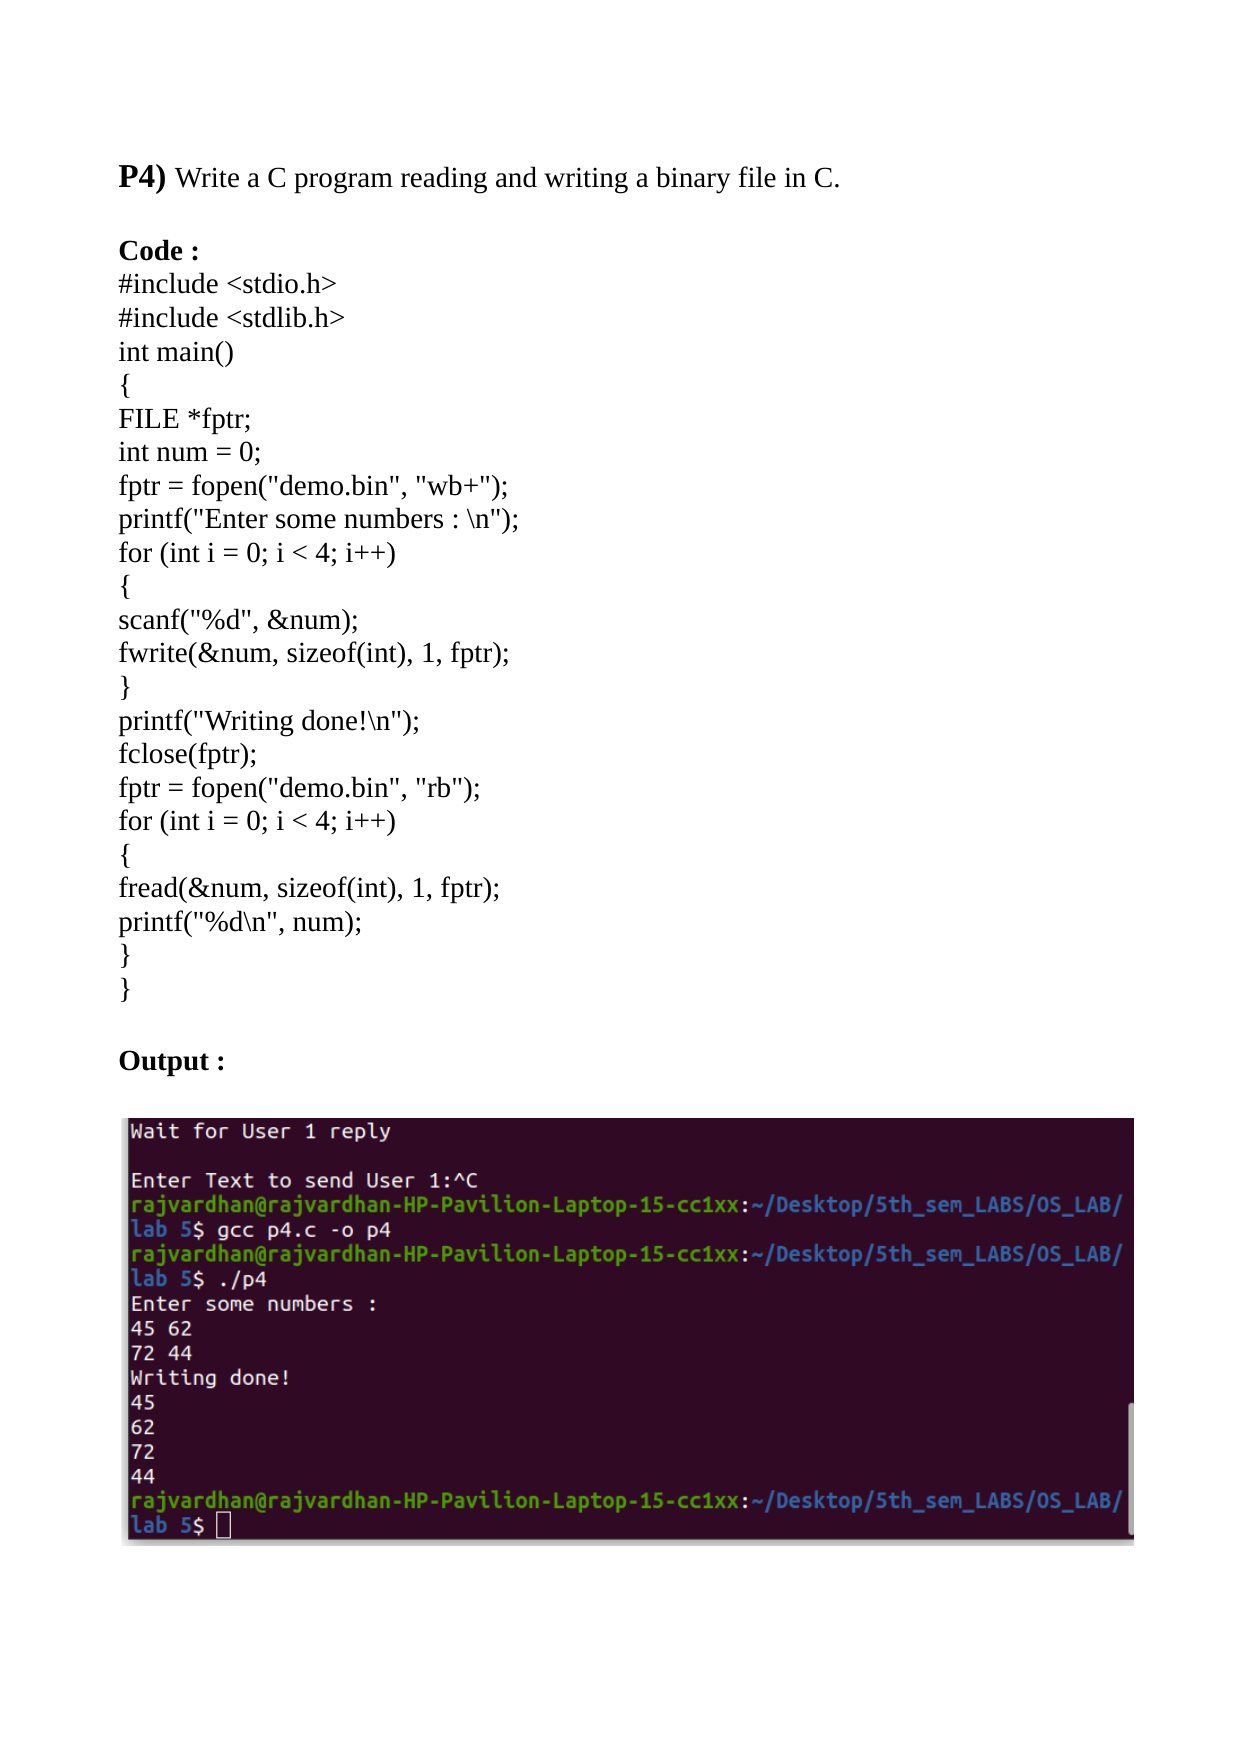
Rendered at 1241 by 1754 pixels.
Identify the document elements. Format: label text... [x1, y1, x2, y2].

text FILE *fptr; [118, 401, 1122, 434]
text { [118, 837, 1122, 870]
text } [118, 669, 1122, 703]
text fptr = fopen("demo.bin", "rb"); [118, 770, 1122, 803]
text P4) Write a C program reading and writing a binary file in C. [118, 156, 1122, 195]
text fclose(fptr); [118, 736, 1122, 770]
picture [121, 1118, 1134, 1546]
text fread(&num, sizeof(int), 1, fptr); [118, 870, 1122, 904]
text scanf("%d", &num); [118, 602, 1122, 636]
text printf("Writing done!\n"); [118, 703, 1122, 736]
text Output : [118, 1043, 1122, 1076]
text for (int i = 0; i < 4; i++) [118, 803, 1122, 837]
text fptr = fopen("demo.bin", "wb+"); [118, 468, 1122, 501]
text int main() [118, 334, 1122, 367]
text } [118, 971, 1122, 1004]
text for (int i = 0; i < 4; i++) [118, 535, 1122, 568]
text printf("Enter some numbers : \n"); [118, 501, 1122, 535]
text Code : [118, 233, 1122, 267]
text #include <stdlib.h> [118, 300, 1122, 334]
text fwrite(&num, sizeof(int), 1, fptr); [118, 636, 1122, 669]
text { [118, 568, 1122, 602]
text printf("%d\n", num); [118, 904, 1122, 937]
text } [118, 937, 1122, 971]
text { [118, 367, 1122, 401]
text #include <stdio.h> [118, 267, 1122, 300]
text int num = 0; [118, 434, 1122, 468]
